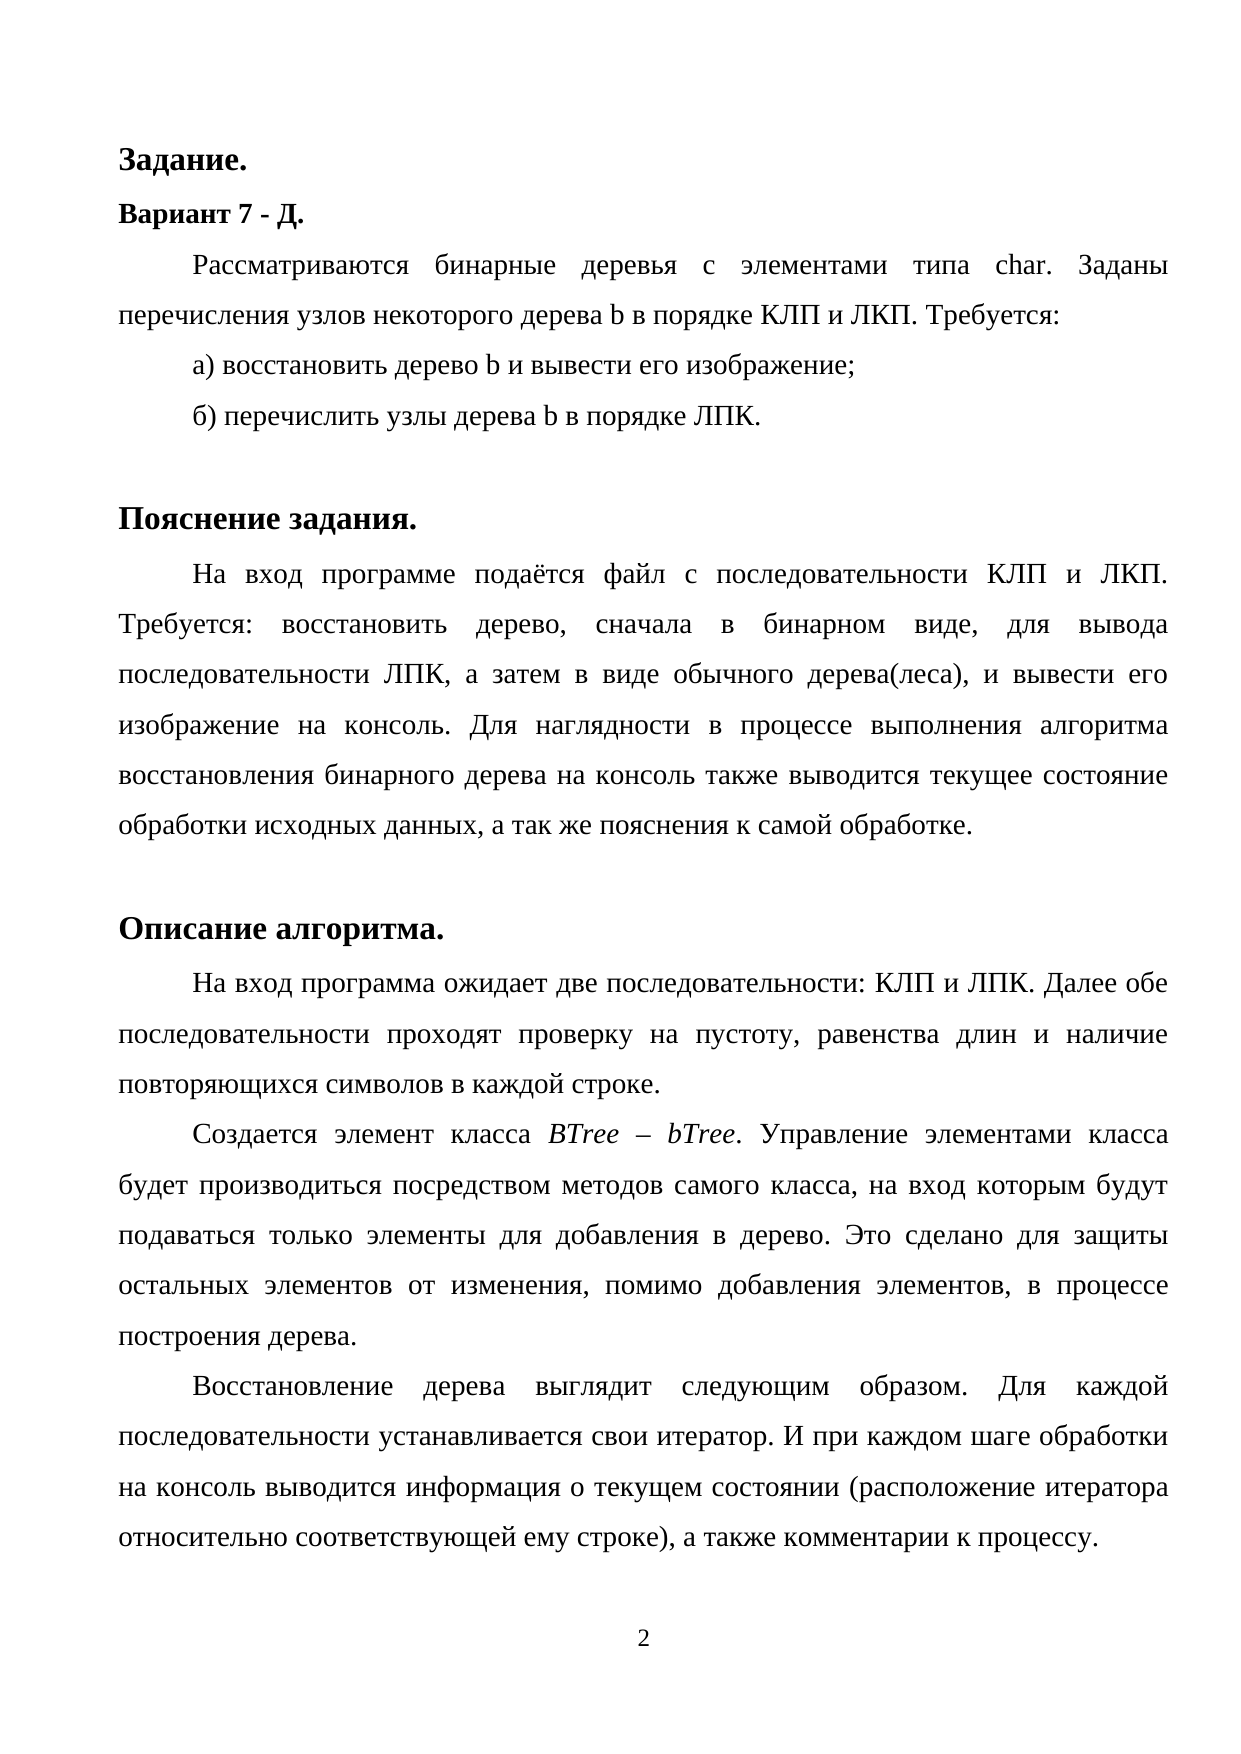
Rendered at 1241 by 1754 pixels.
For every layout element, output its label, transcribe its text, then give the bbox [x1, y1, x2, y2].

text Создается элемент класса BTree – bTree. Управление элементами класса будет производиться посредством методов самого класса, на вход которым будут подаваться только элементы для добавления в дерево. Это сделано для защиты остальных элементов от изменения, помимо добавления элементов, в процессе построения дерева. [118, 1116, 1169, 1351]
text а) восстановить дерево b и вывести его изображение; [118, 347, 1169, 381]
text Рассматриваются бинарные деревья с элементами типа char. Заданы перечисления узлов некоторого дерева b в порядке КЛП и ЛКП. Требуется: [118, 247, 1169, 331]
text Восстановление дерева выглядит следующим образом. Для каждой последовательности устанавливается свои итератор. И при каждом шаге обработки на консоль выводится информация о текущем состоянии (расположение итератора относительно соответствующей ему строке), а также комментарии к процессу. [118, 1368, 1169, 1552]
text На вход программа ожидает две последовательности: КЛП и ЛПК. Далее обе последовательности проходят проверку на пустоту, равенства длин и наличие повторяющихся символов в каждой строке. [118, 966, 1169, 1100]
text Задание. [118, 139, 1169, 177]
text Вариант 7 - Д. [118, 196, 1169, 230]
text На вход программе подаётся файл с последовательности КЛП и ЛКП. Требуется: восстановить дерево, сначала в бинарном виде, для вывода последовательности ЛПК, а затем в виде обычного дерева(леса), и вывести его изображение на консоль. Для наглядности в процессе выполнения алгоритма восстановления бинарного дерева на консоль также выводится текущее состояние обработки исходных данных, а так же пояснения к самой обработке. [118, 556, 1169, 841]
text б) перечислить узлы дерева b в порядке ЛПК. [118, 398, 1169, 431]
text Описание алгоритма. [118, 908, 1169, 946]
text Пояснение задания. [118, 498, 1169, 537]
